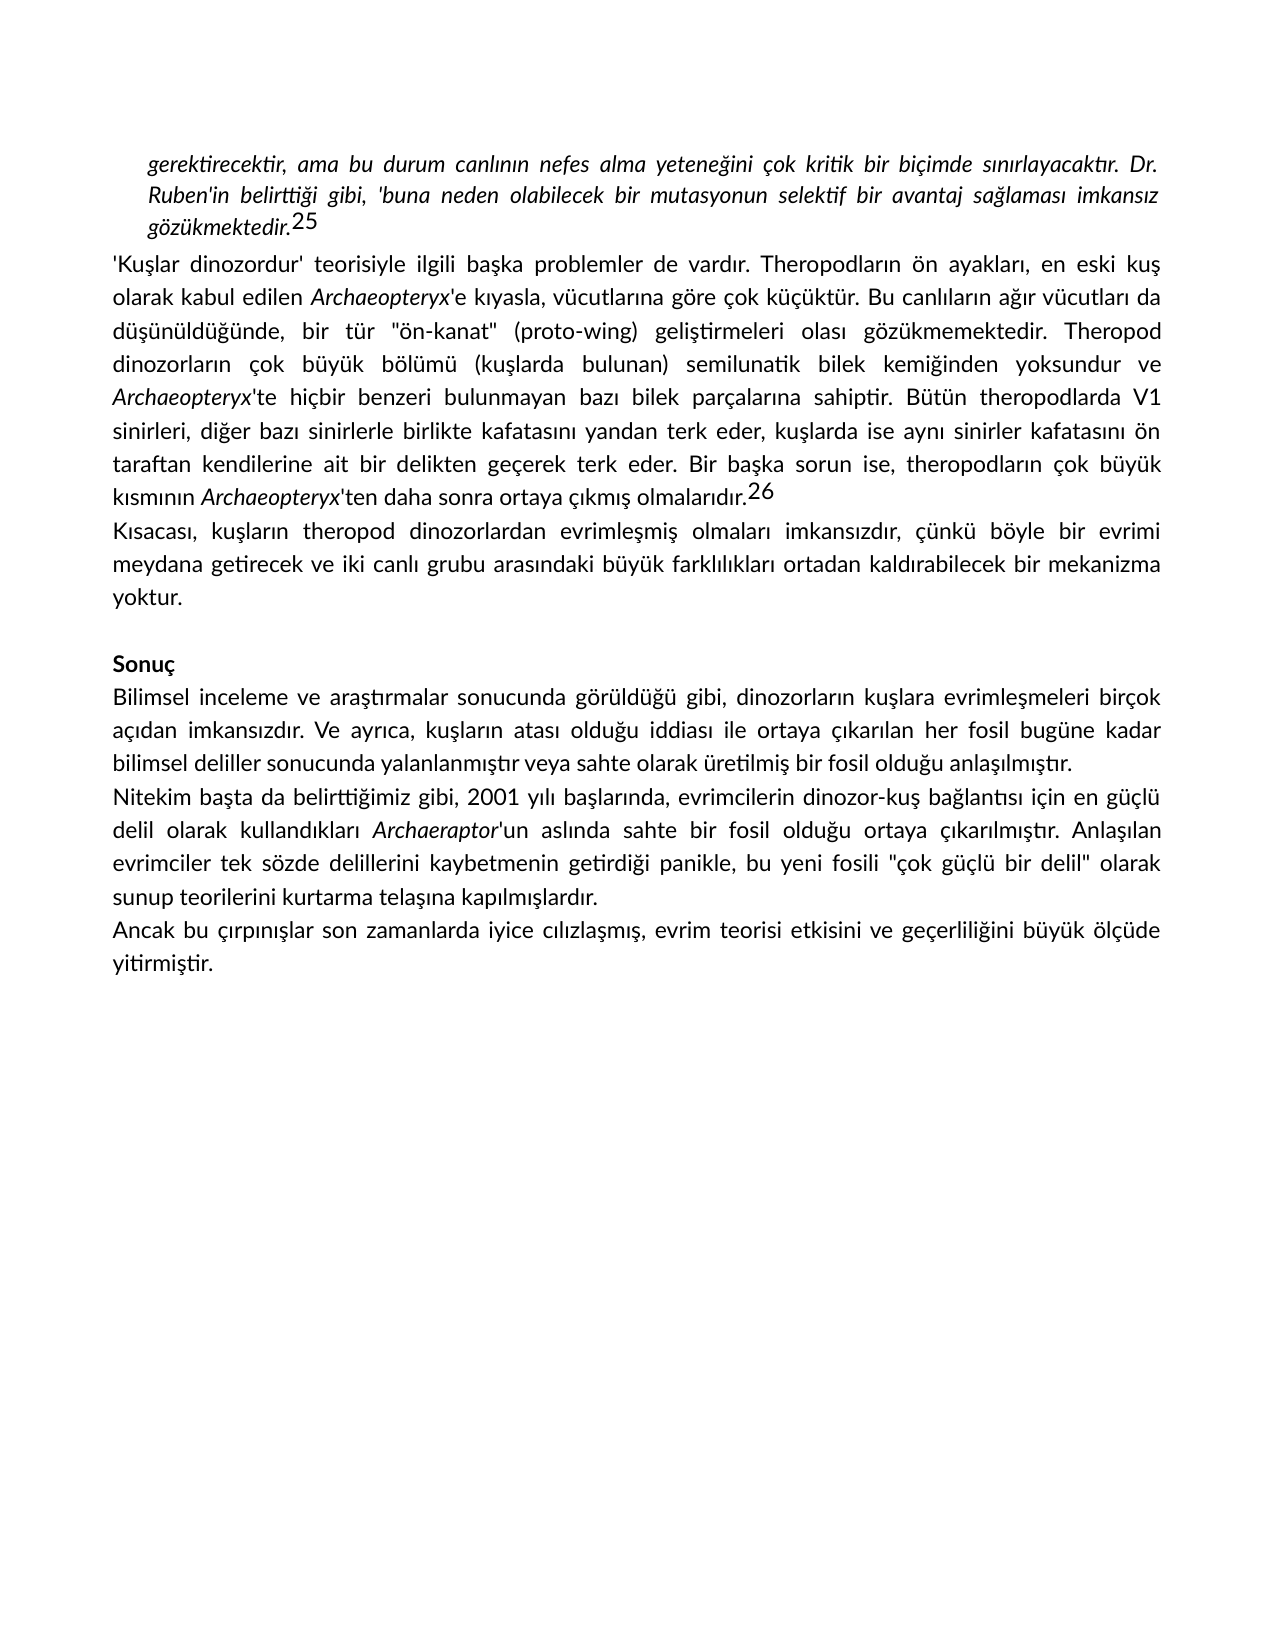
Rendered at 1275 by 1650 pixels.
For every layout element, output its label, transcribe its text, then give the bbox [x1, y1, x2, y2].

text Nitekim başta da belirttiğimiz gibi, 2001 yılı başlarında, evrimcilerin dinozor-kuş bağlantısı için en güçlü delil olarak kullandıkları Archaeraptor'un aslında sahte bir fosil olduğu ortaya çıkarılmıştır. Anlaşılan evrimciler tek sözde delillerini kaybetmenin getirdiği panikle, bu yeni fosili "çok güçlü bir delil" olarak sunup teorilerini kurtarma telaşına kapılmışlardır. [112, 778, 1162, 912]
text Ancak bu çırpınışlar son zamanlarda iyice cılızlaşmış, evrim teorisi etkisini ve geçerliliğini büyük ölçüde yitirmiştir. [112, 912, 1162, 978]
text Kısacası, kuşların theropod dinozorlardan evrimleşmiş olmaları imkansızdır, çünkü böyle bir evrimi meydana getirecek ve iki canlı grubu arasındaki büyük farklılıkları ortadan kaldırabilecek bir mekanizma yoktur. [112, 512, 1162, 612]
text gerektirecektir, ama bu durum canlının nefes alma yeteneğini çok kritik bir biçimde sınırlayacaktır. Dr. Ruben'in belirttiği gibi, 'buna neden olabilecek bir mutasyonun selektif bir avantaj sağlaması imkansız gözükmektedir.25 [148, 148, 1162, 241]
text Bilimsel inceleme ve araştırmalar sonucunda görüldüğü gibi, dinozorların kuşlara evrimleşmeleri birçok açıdan imkansızdır. Ve ayrıca, kuşların atası olduğu iddiası ile ortaya çıkarılan her fosil bugüne kadar bilimsel deliller sonucunda yalanlanmıştır veya sahte olarak üretilmiş bir fosil olduğu anlaşılmıştır. [112, 678, 1162, 778]
text Sonuç [112, 650, 1162, 678]
text 'Kuşlar dinozordur' teorisiyle ilgili başka problemler de vardır. Theropodların ön ayakları, en eski kuş olarak kabul edilen Archaeopteryx'e kıyasla, vücutlarına göre çok küçüktür. Bu canlıların ağır vücutları da düşünüldüğünde, bir tür "ön-kanat" (proto-wing) geliştirmeleri olası gözükmemektedir. Theropod dinozorların çok büyük bölümü (kuşlarda bulunan) semilunatik bilek kemiğinden yoksundur ve Archaeopteryx'te hiçbir benzeri bulunmayan bazı bilek parçalarına sahiptir. Bütün theropodlarda V1 sinirleri, diğer bazı sinirlerle birlikte kafatasını yandan terk eder, kuşlarda ise aynı sinirler kafatasını ön taraftan kendilerine ait bir delikten geçerek terk eder. Bir başka sorun ise, theropodların çok büyük kısmının Archaeopteryx'ten daha sonra ortaya çıkmış olmalarıdır.26 [112, 246, 1162, 512]
